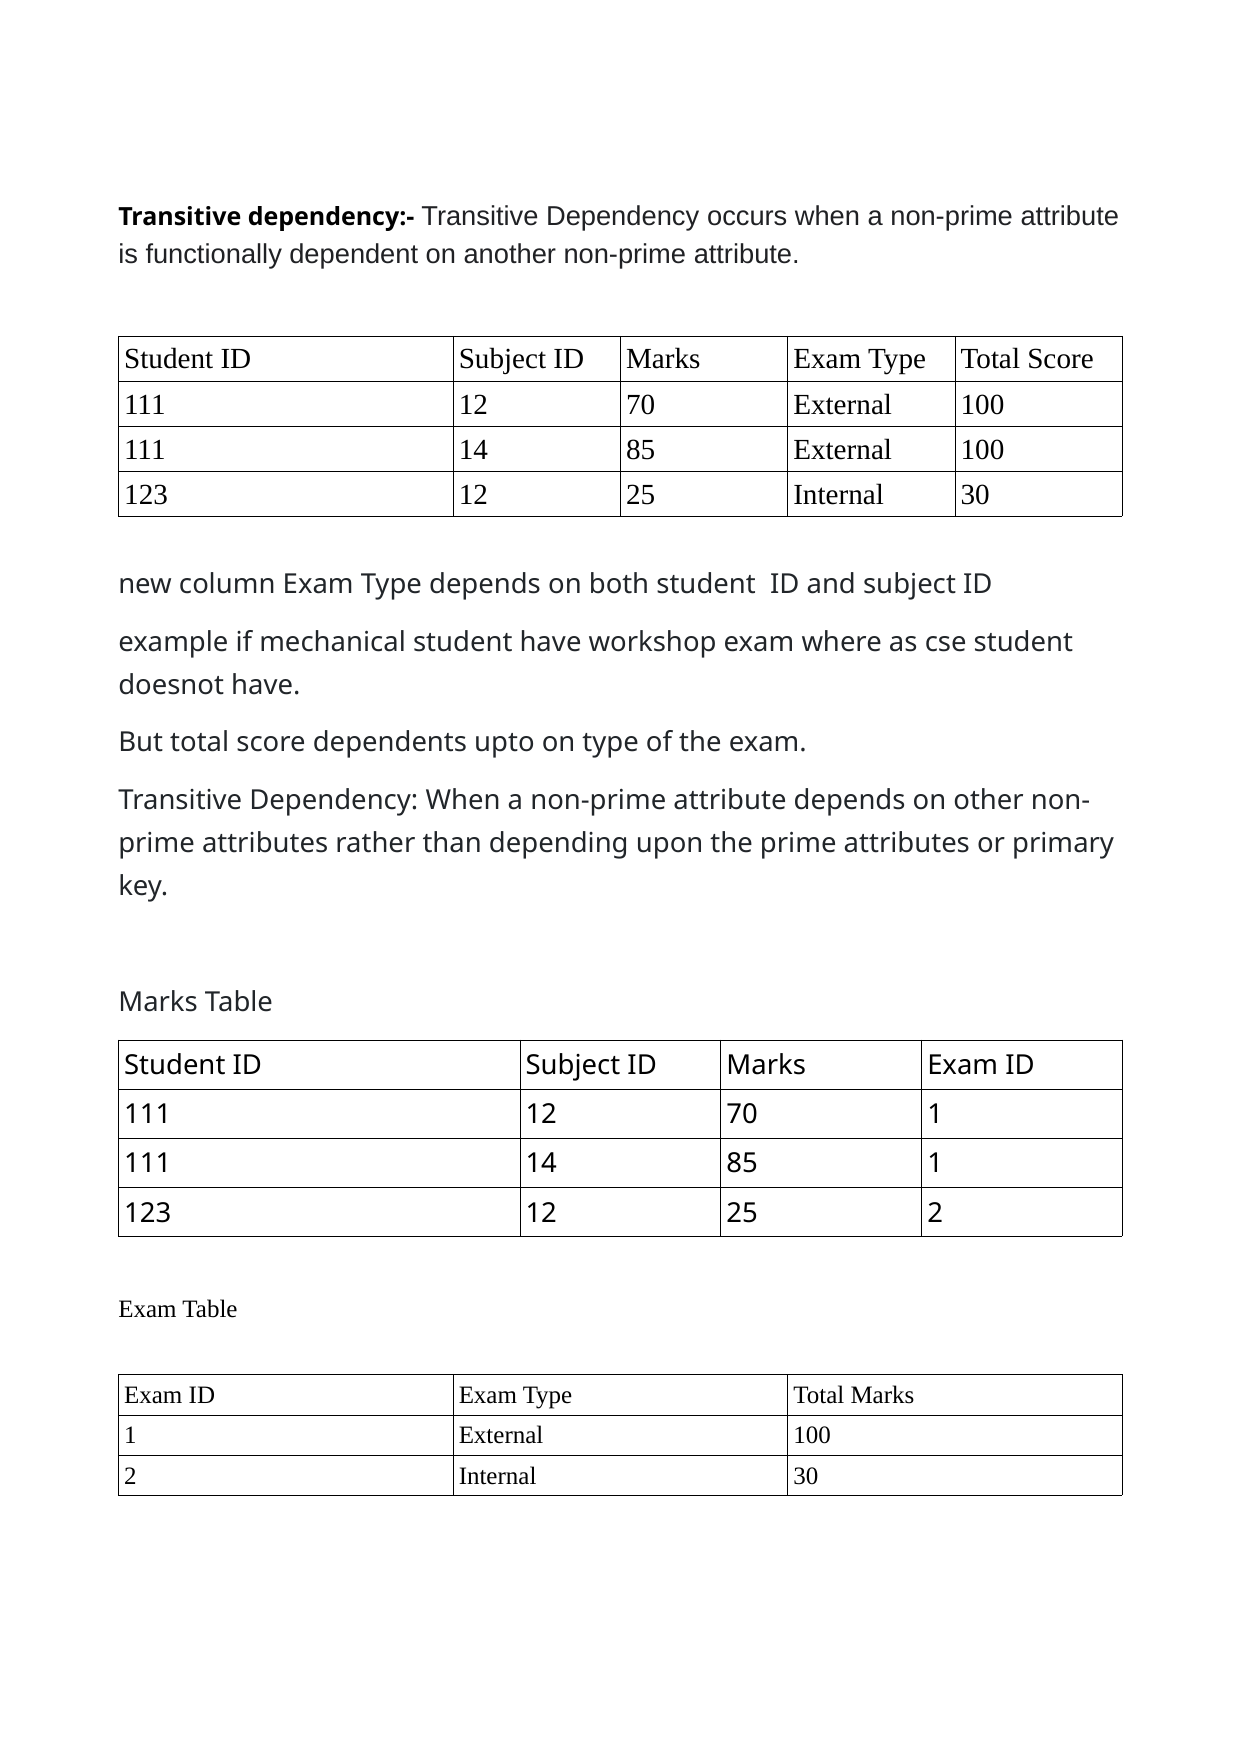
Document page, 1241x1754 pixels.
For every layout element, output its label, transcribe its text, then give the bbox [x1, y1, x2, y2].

table_cell 111 [119, 382, 453, 426]
table_cell 100 [788, 1416, 1122, 1455]
table_cell External [788, 427, 955, 471]
table_cell 100 [956, 427, 1122, 471]
table_header Marks [721, 1041, 921, 1089]
table_cell External [788, 382, 955, 426]
table_cell 111 [119, 1139, 520, 1187]
table_cell 100 [956, 382, 1122, 426]
table_header Exam ID [119, 1375, 453, 1414]
table_header Subject ID [454, 337, 620, 381]
table_header Subject ID [521, 1041, 720, 1089]
text Transitive dependency:- Transitive Dependency occurs when a non-prime attribute is functionally dependent on another non-prime attribute. [118, 199, 1122, 269]
table_cell 111 [119, 1090, 520, 1138]
text Exam Table [118, 1294, 1122, 1355]
table_cell 1 [922, 1090, 1122, 1138]
table_cell 14 [521, 1139, 720, 1187]
table_header Exam ID [922, 1041, 1122, 1089]
table_cell 111 [119, 427, 453, 471]
table_cell 85 [621, 427, 787, 471]
table_header Exam Type [788, 337, 955, 381]
table_cell 25 [621, 472, 787, 516]
table_header Marks [621, 337, 787, 381]
table_cell 70 [721, 1090, 921, 1138]
table_header Exam Type [454, 1375, 787, 1414]
text Marks Table [118, 982, 1122, 1019]
table_header Total Marks [788, 1375, 1122, 1414]
table_header Student ID [119, 1041, 520, 1089]
text Transitive Dependency: When a non-prime attribute depends on other non-prime attributes rather than depending upon the prime attributes or primary key. [118, 780, 1122, 904]
table_cell 85 [721, 1139, 921, 1187]
table_cell Internal [788, 472, 955, 516]
table_cell External [454, 1416, 787, 1455]
table_cell 123 [119, 1188, 520, 1236]
text new column Exam Type depends on both student ID and subject ID [118, 564, 1122, 601]
table_header Total Score [956, 337, 1122, 381]
table_cell Internal [454, 1456, 787, 1495]
table_cell 30 [788, 1456, 1122, 1495]
table_cell 70 [621, 382, 787, 426]
table_cell 2 [119, 1456, 453, 1495]
table_cell 25 [721, 1188, 921, 1236]
table_cell 2 [922, 1188, 1122, 1236]
table_cell 12 [521, 1188, 720, 1236]
table_cell 12 [521, 1090, 720, 1138]
text example if mechanical student have workshop exam where as cse student doesnot have. [118, 622, 1122, 702]
table_cell 30 [956, 472, 1122, 516]
table_cell 12 [454, 382, 620, 426]
table_cell 123 [119, 472, 453, 516]
table_cell 1 [922, 1139, 1122, 1187]
table_header Student ID [119, 337, 453, 381]
text But total score dependents upto on type of the exam. [118, 722, 1122, 760]
table_cell 1 [119, 1416, 453, 1455]
table_cell 14 [454, 427, 620, 471]
table_cell 12 [454, 472, 620, 516]
